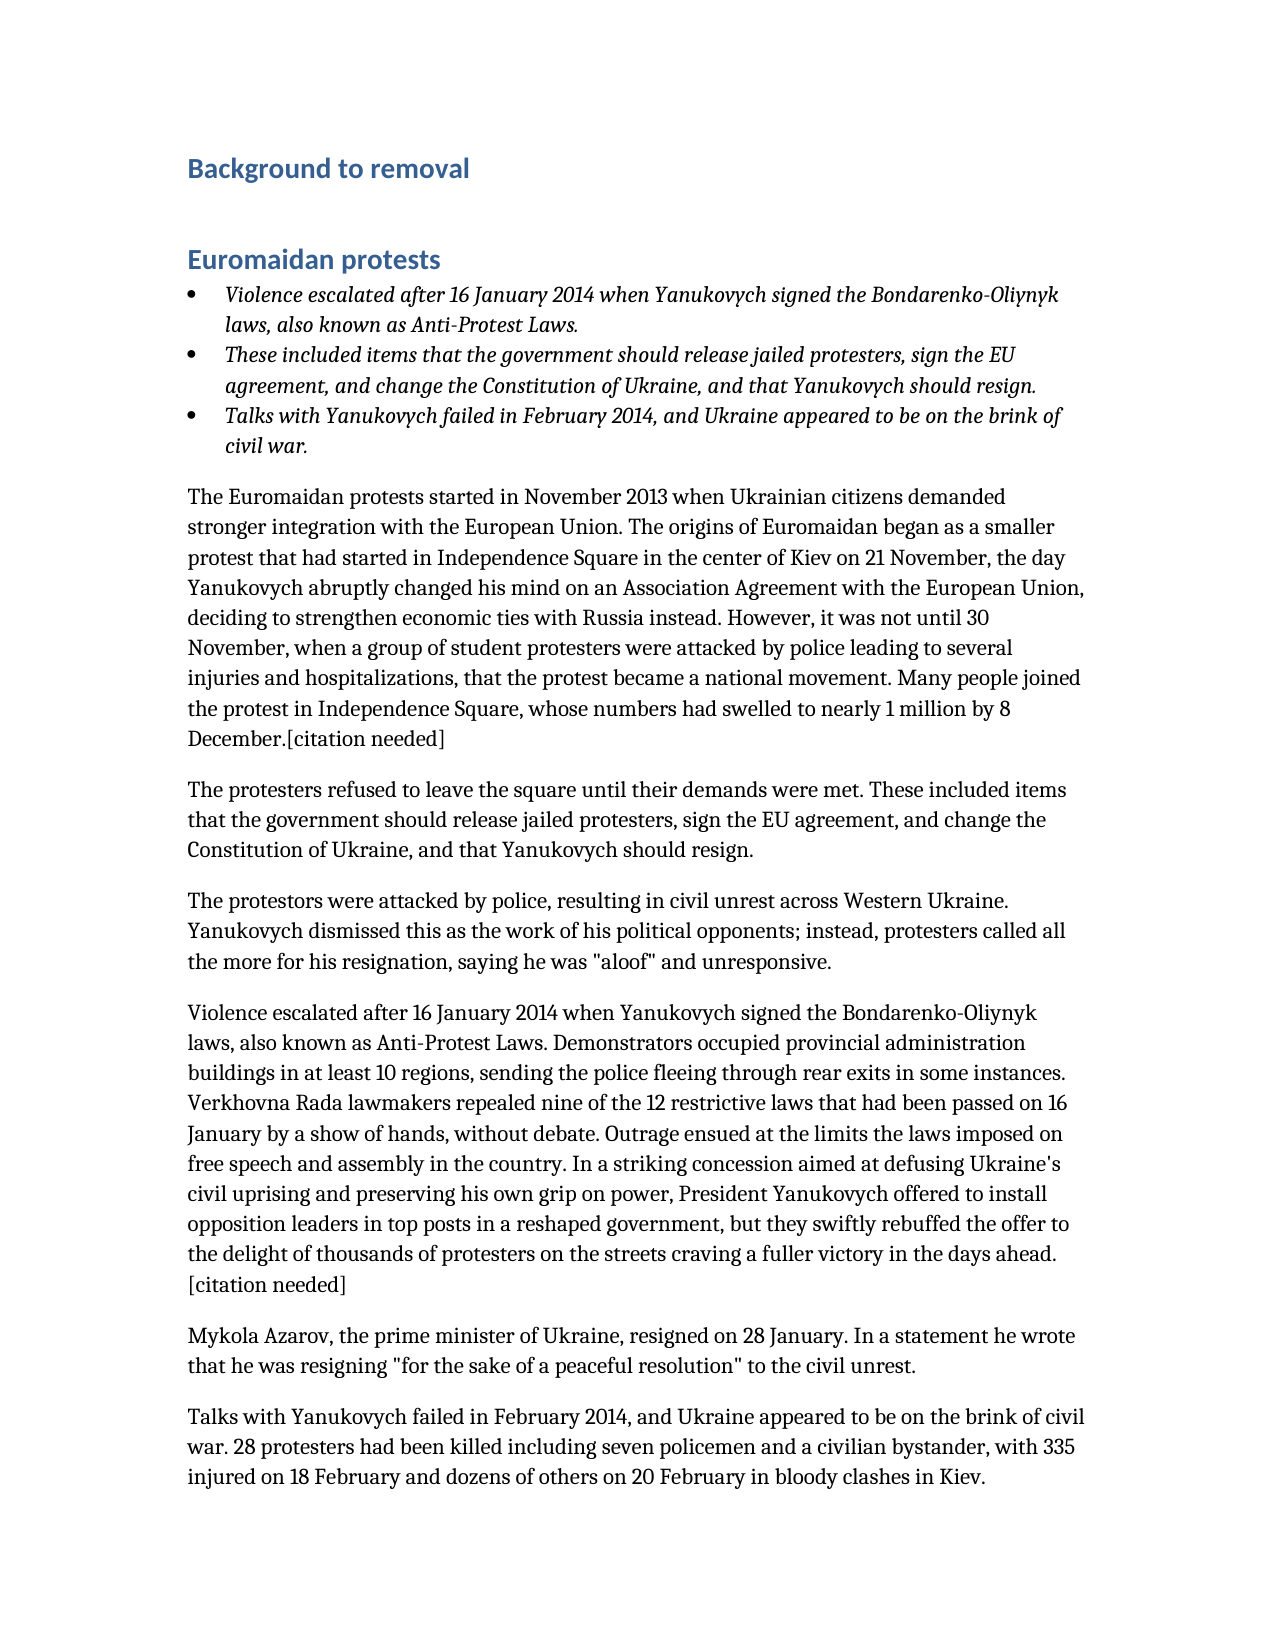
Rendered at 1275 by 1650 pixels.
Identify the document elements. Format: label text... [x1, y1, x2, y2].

text Mykola Azarov, the prime minister of Ukraine, resigned on 28 January. In a statement he wrote that he was resigning "for the sake of a peaceful resolution" to the civil unrest. [187, 1322, 1087, 1379]
subtitle Euromaidan protests [187, 241, 1087, 277]
list Talks with Yanukovych failed in February 2014, and Ukraine appeared to be on the brink of civil war. [187, 403, 1087, 459]
text Talks with Yanukovych failed in February 2014, and Ukraine appeared to be on the brink of civil war. 28 protesters had been killed including seven policemen and a civilian bystander, with 335 injured on 18 February and dozens of others on 20 February in bloody clashes in Kiev. [187, 1404, 1087, 1491]
text The protesters refused to leave the square until their demands were met. These included items that the government should release jailed protesters, sign the EU agreement, and change the Constitution of Ukraine, and that Yanukovych should resign. [187, 777, 1087, 863]
list Violence escalated after 16 January 2014 when Yanukovych signed the Bondarenko-Oliynyk laws, also known as Anti-Protest Laws. [187, 282, 1087, 338]
text The protestors were attacked by police, resulting in civil unrest across Western Ukraine. Yanukovych dismissed this as the work of his political opponents; instead, protesters called all the more for his resignation, saying he was "aloof" and unresponsive. [187, 888, 1087, 975]
list These included items that the government should release jailed protesters, sign the EU agreement, and change the Constitution of Ukraine, and that Yanukovych should resign. [187, 342, 1087, 399]
text Violence escalated after 16 January 2014 when Yanukovych signed the Bondarenko-Oliynyk laws, also known as Anti-Protest Laws. Demonstrators occupied provincial administration buildings in at least 10 regions, sending the police fleeing through rear exits in some instances. Verkhovna Rada lawmakers repealed nine of the 12 restrictive laws that had been passed on 16 January by a show of hands, without debate. Outrage ensued at the limits the laws imposed on free speech and assembly in the country. In a striking concession aimed at defusing Ukraine's civil uprising and preserving his own grip on power, President Yanukovych offered to install opposition leaders in top posts in a reshaped government, but they swiftly rebuffed the offer to the delight of thousands of protesters on the streets craving a fuller victory in the days ahead.[citation needed] [187, 999, 1087, 1298]
subtitle Background to removal [187, 150, 1087, 186]
text The Euromaidan protests started in November 2013 when Ukrainian citizens demanded stronger integration with the European Union. The origins of Euromaidan began as a smaller protest that had started in Independence Square in the center of Kiev on 21 November, the day Yanukovych abruptly changed his mind on an Association Agreement with the European Union, deciding to strengthen economic ties with Russia instead. However, it was not until 30 November, when a group of student protesters were attacked by police leading to several injuries and hospitalizations, that the protest became a national movement. Many people joined the protest in Independence Square, whose numbers had swelled to nearly 1 million by 8 December.[citation needed] [187, 484, 1087, 752]
